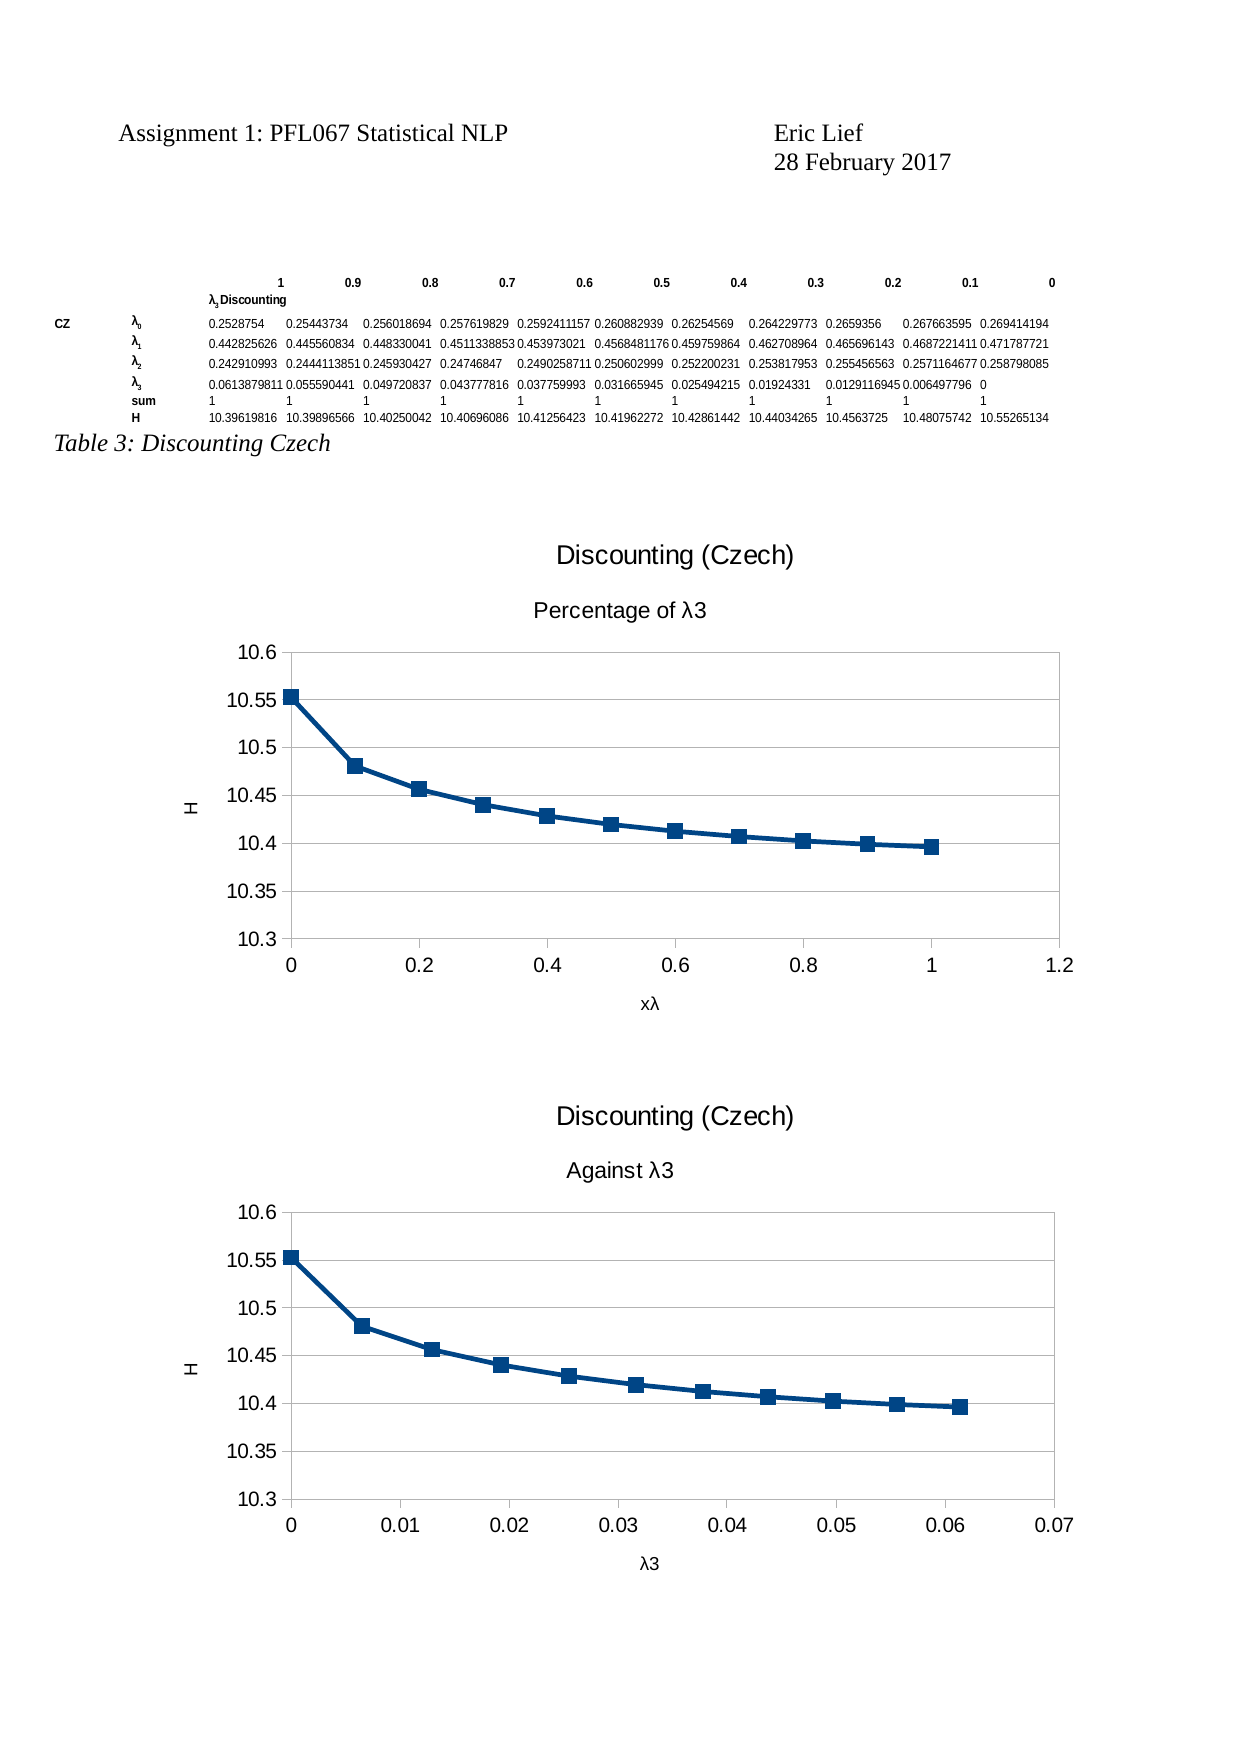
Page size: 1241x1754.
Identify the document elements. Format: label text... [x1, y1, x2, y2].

text Table 3: Discounting Czech [53, 275, 1187, 457]
